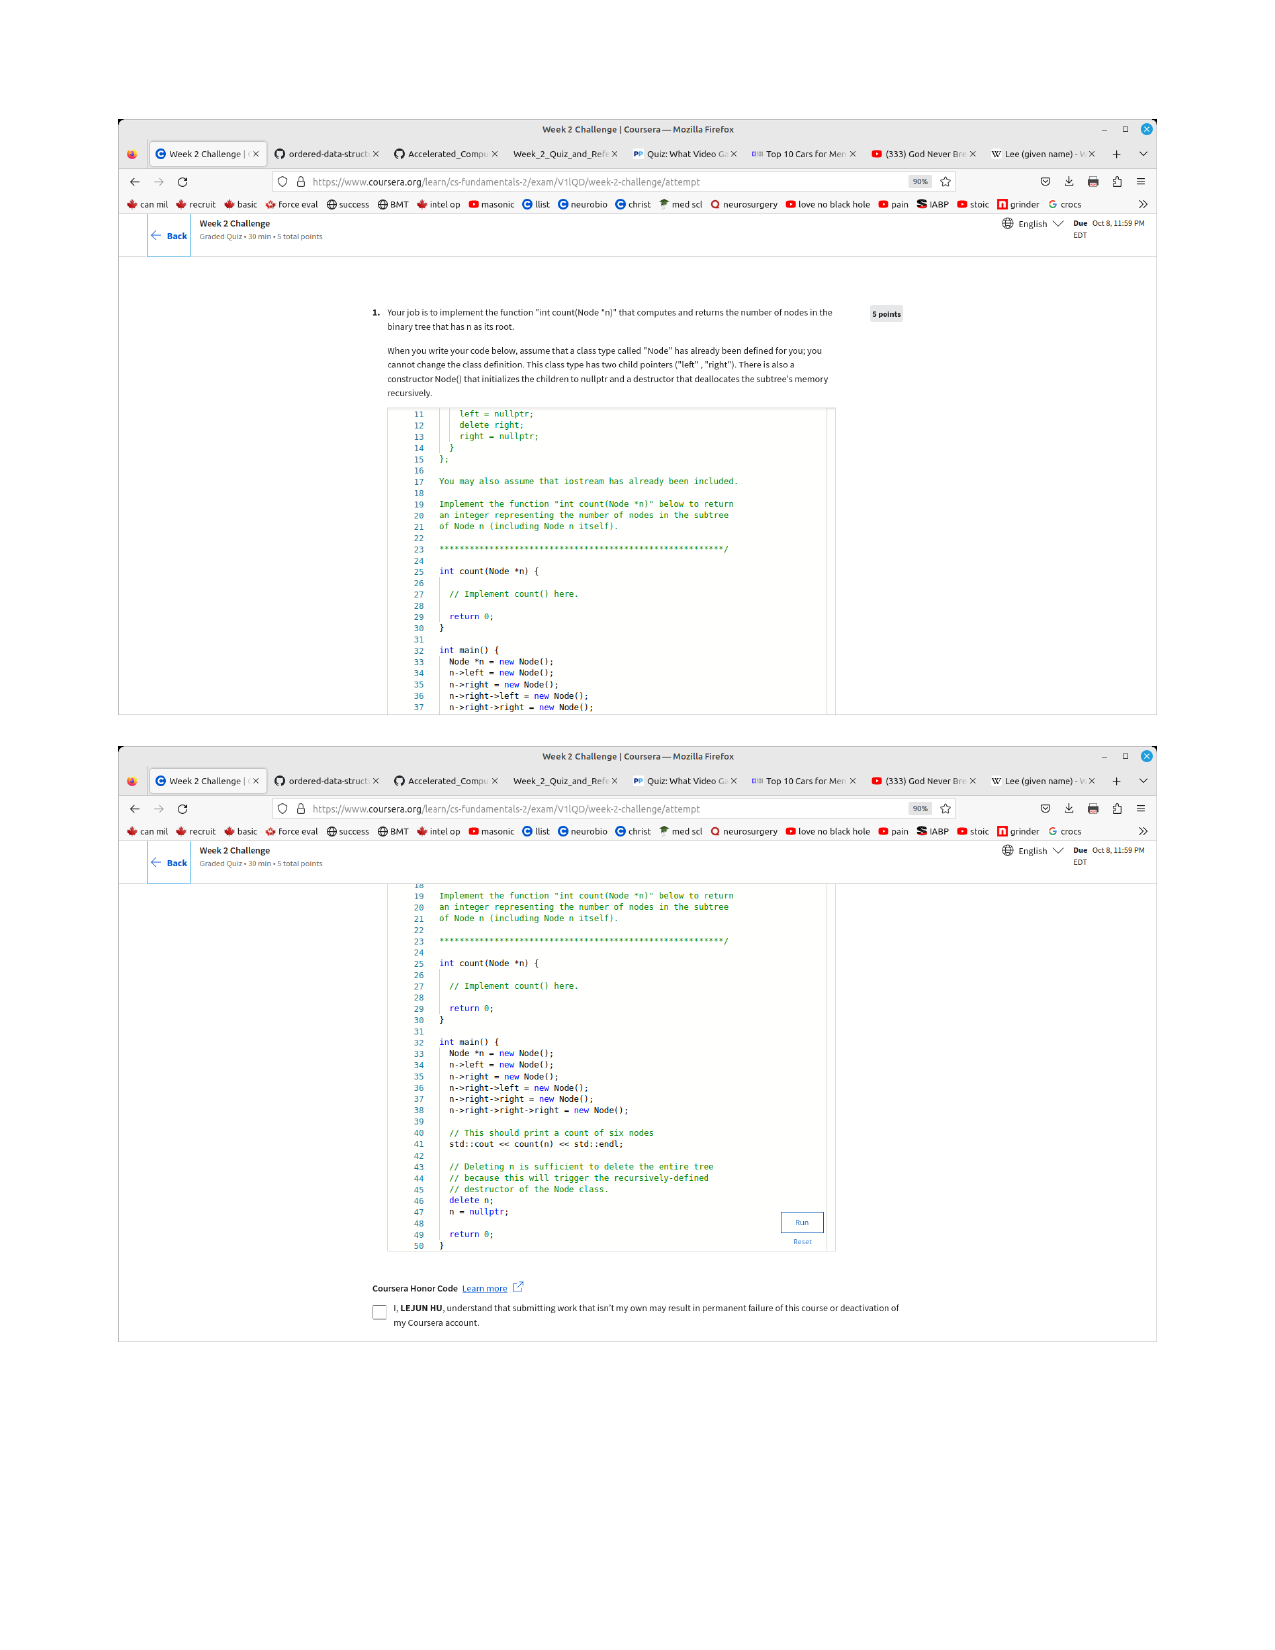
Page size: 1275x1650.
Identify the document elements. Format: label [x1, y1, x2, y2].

picture [118, 746, 1157, 1342]
picture [118, 119, 1157, 715]
